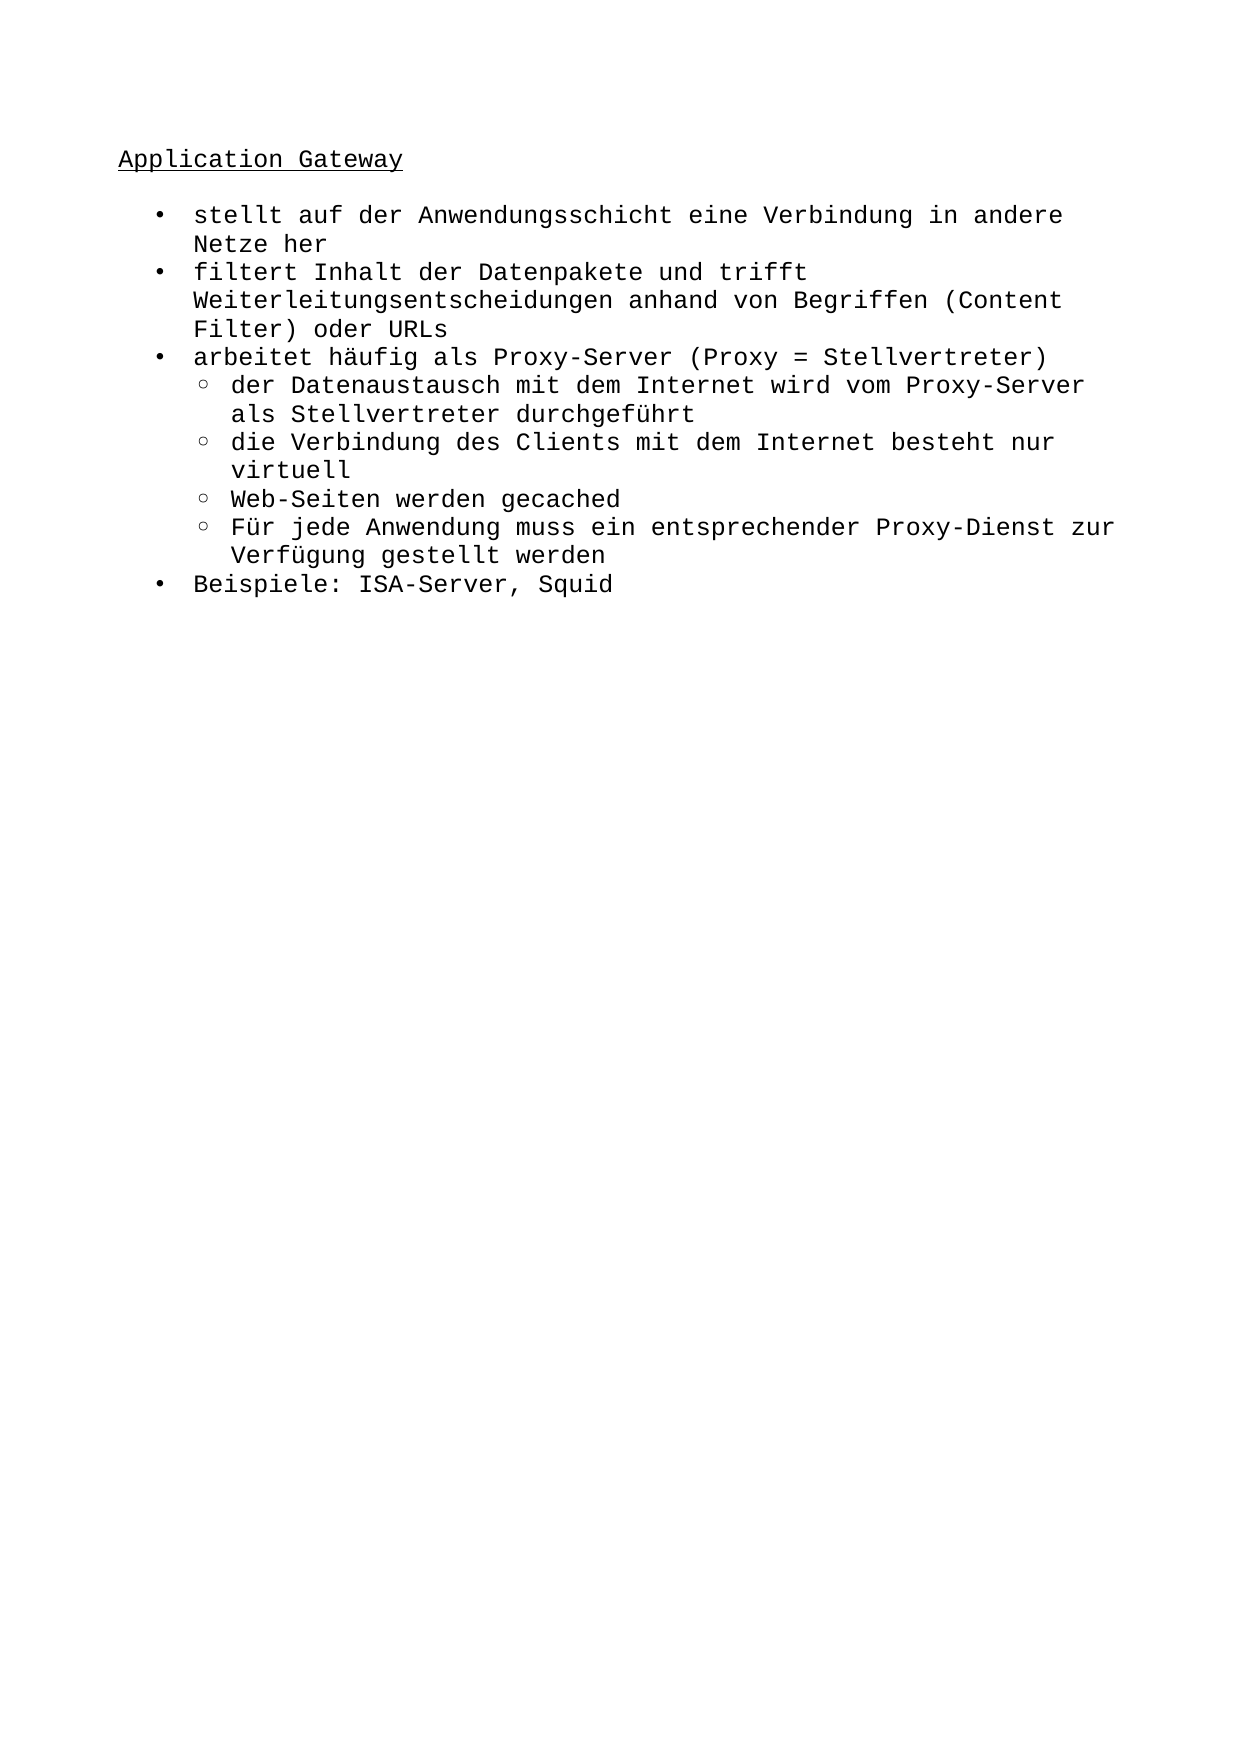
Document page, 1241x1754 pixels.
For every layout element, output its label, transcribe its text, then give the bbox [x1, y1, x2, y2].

text Application Gateway [118, 146, 1122, 175]
list die Verbindung des Clients mit dem Internet besteht nur virtuell [193, 430, 1122, 486]
list Für jede Anwendung muss ein entsprechender Proxy-Dienst zur Verfügung gestellt werden [193, 515, 1122, 571]
list Web-Seiten werden gecached [193, 486, 1122, 515]
list stellt auf der Anwendungsschicht eine Verbindung in andere Netze her [156, 203, 1122, 260]
list arbeitet häufig als Proxy-Server (Proxy = Stellvertreter) [156, 345, 1122, 373]
list der Datenaustausch mit dem Internet wird vom Proxy-Server als Stellvertreter durchgeführt [193, 373, 1122, 430]
list filtert Inhalt der Datenpakete und trifft Weiterleitungsentscheidungen anhand von Begriffen (Content Filter) oder URLs [156, 260, 1122, 345]
list Beispiele: ISA-Server, Squid [156, 571, 1122, 600]
